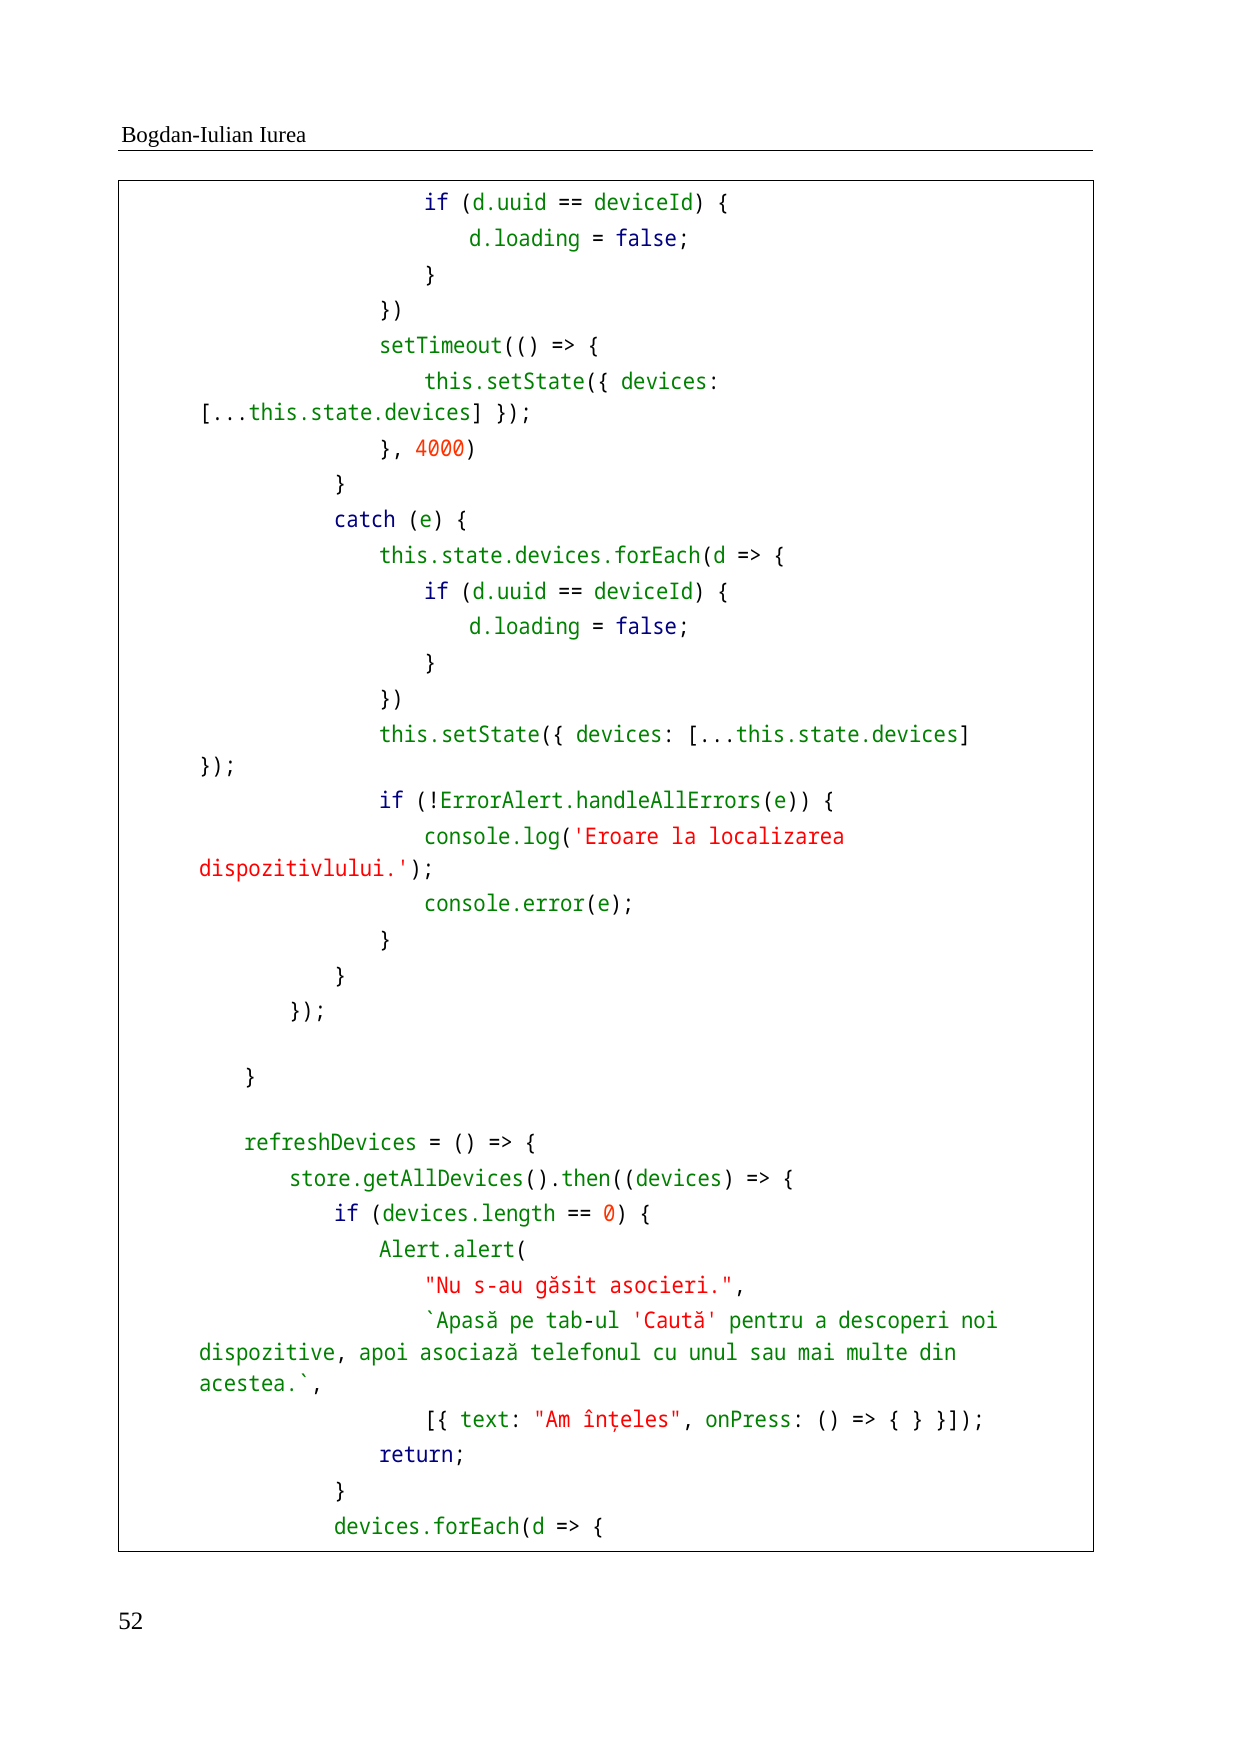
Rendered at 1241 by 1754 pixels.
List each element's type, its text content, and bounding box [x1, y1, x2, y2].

table_header if (d.uuid == deviceId) { d.loading = false; } }) setTimeout(() => { this.setState({ devices: [...this.state.devices] }); }, 4000) } catch (e) { this.state.devices.forEach(d => { if (d.uuid == deviceId) { d.loading = false; } }) this.setState({ devices: [...this.state.devices] }); if (!ErrorAlert.handleAllErrors(e)) { console.log('Eroare la localizarea dispozitivlului.'); console.error(e); } } }); } refreshDevices = () => { store.getAllDevices().then((devices) => { if (devices.length == 0) { Alert.alert( "Nu s-au găsit asocieri.", `Apasă pe tab-ul 'Caută' pentru a descoperi noi dispozitive, apoi asociază telefonul cu unul sau mai multe din acestea.`, [{ text: "Am înțeles", onPress: () => { } }]); return; } devices.forEach(d => { [119, 181, 1093, 1551]
